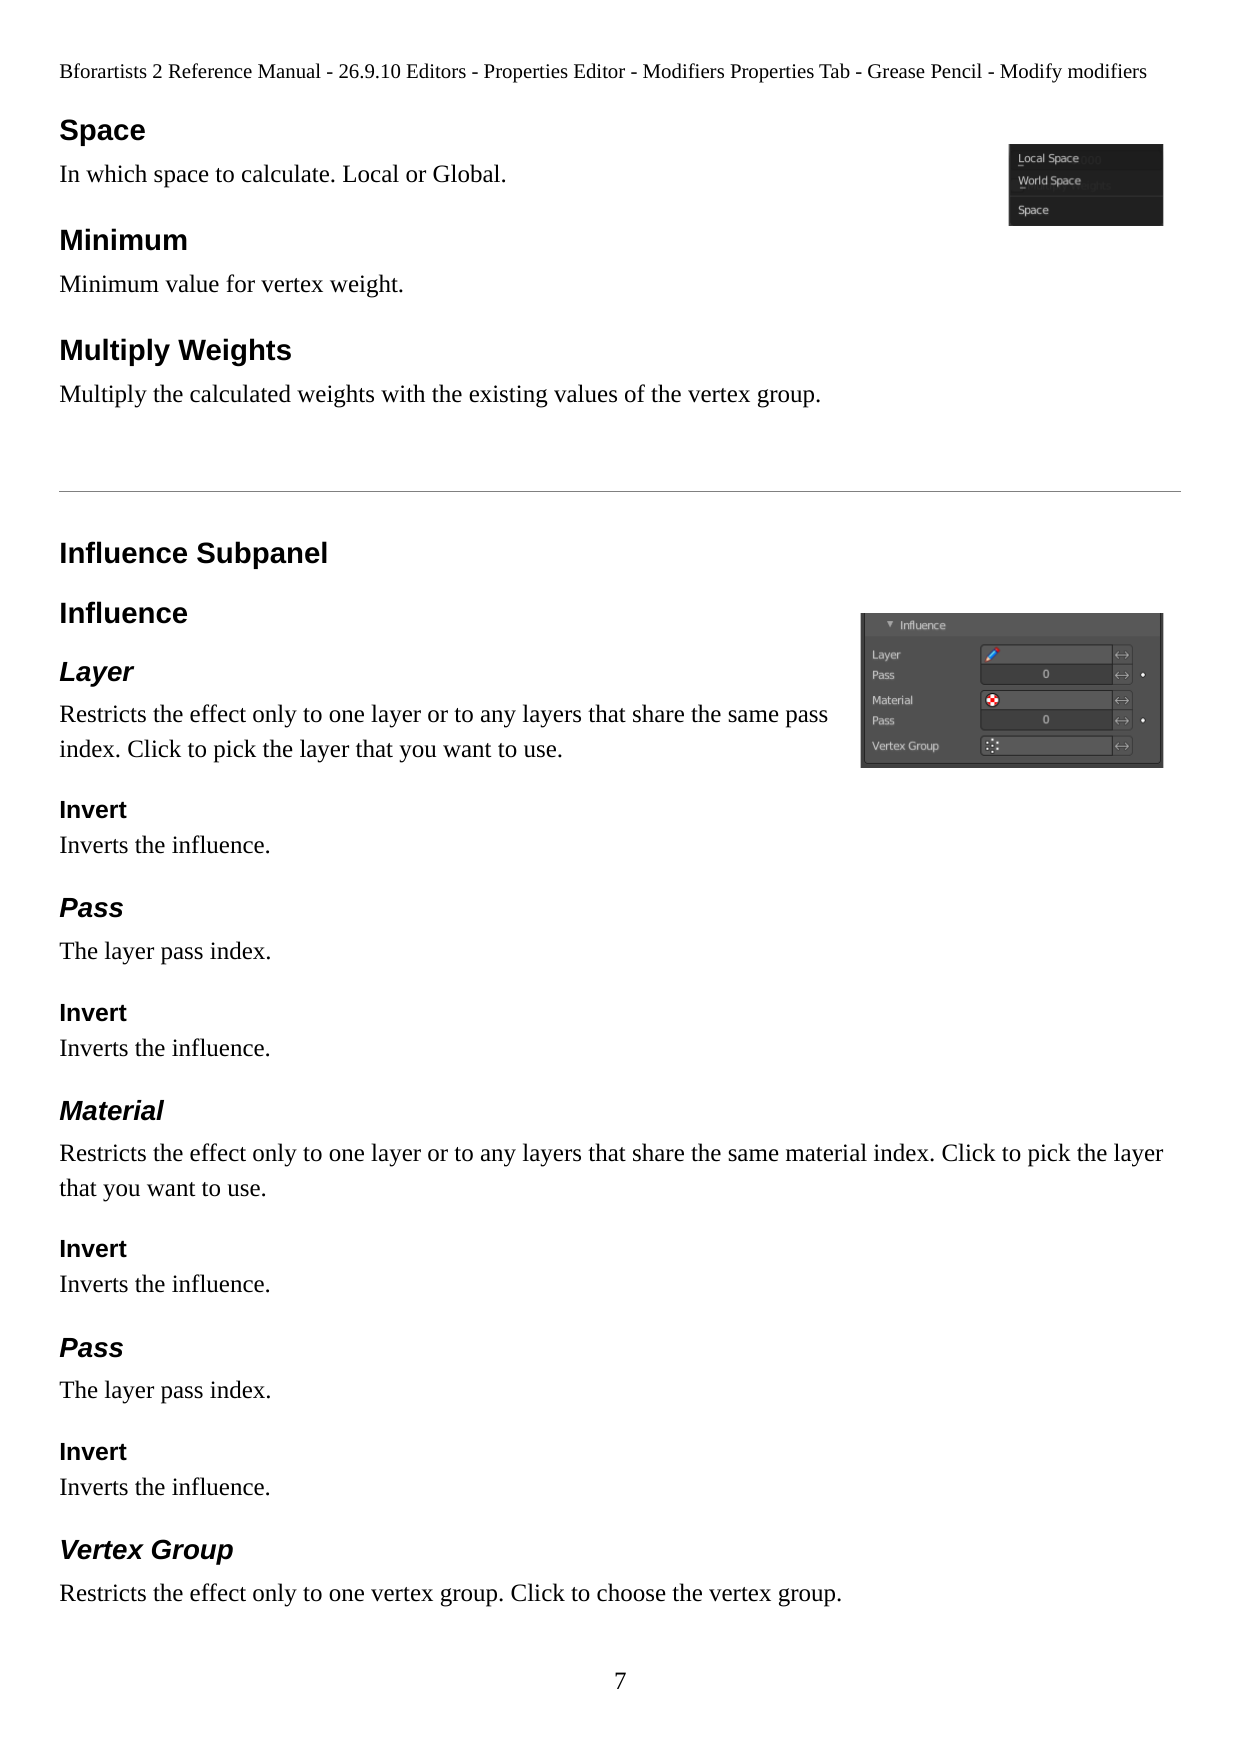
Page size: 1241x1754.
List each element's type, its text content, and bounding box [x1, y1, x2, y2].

picture [860, 613, 1164, 768]
text Minimum value for vertex weight. [59, 269, 1181, 297]
text Restricts the effect only to one layer or to any layers that share the same material index. Click to pick the layer that you want to use. [59, 1138, 1181, 1202]
subtitle Pass [59, 1331, 1181, 1363]
subtitle Space [59, 113, 1181, 146]
text Multiply the calculated weights with the existing values of the vertex group. [59, 379, 1181, 407]
text The layer pass index. [59, 1375, 1181, 1404]
subtitle Vertex Group [59, 1533, 1181, 1565]
subtitle Invert [59, 998, 1181, 1026]
text Inverts the influence. [59, 1472, 1181, 1500]
subtitle [1164, 655, 1181, 687]
subtitle Invert [59, 796, 1181, 824]
text The layer pass index. [59, 936, 1181, 965]
subtitle Influence Subpanel [59, 536, 1181, 569]
subtitle Minimum [59, 222, 1181, 256]
text Inverts the influence. [59, 1033, 1181, 1061]
subtitle Invert [59, 1437, 1181, 1465]
text In which space to calculate. Local or Global. [59, 159, 1008, 188]
subtitle Pass [59, 892, 1181, 924]
text Restricts the effect only to one vertex group. Click to choose the vertex group. [59, 1578, 1181, 1606]
text Inverts the influence. [59, 1269, 1181, 1298]
subtitle Influence [59, 596, 1181, 630]
text Restricts the effect only to one layer or to any layers that share the same pass index. Click to pick the layer that you want to use. [59, 699, 860, 763]
subtitle Layer [59, 655, 860, 687]
text Inverts the influence. [59, 830, 1181, 859]
subtitle Multiply Weights [59, 332, 1181, 366]
subtitle Material [59, 1094, 1181, 1126]
subtitle Invert [59, 1234, 1181, 1263]
picture [1008, 144, 1164, 226]
